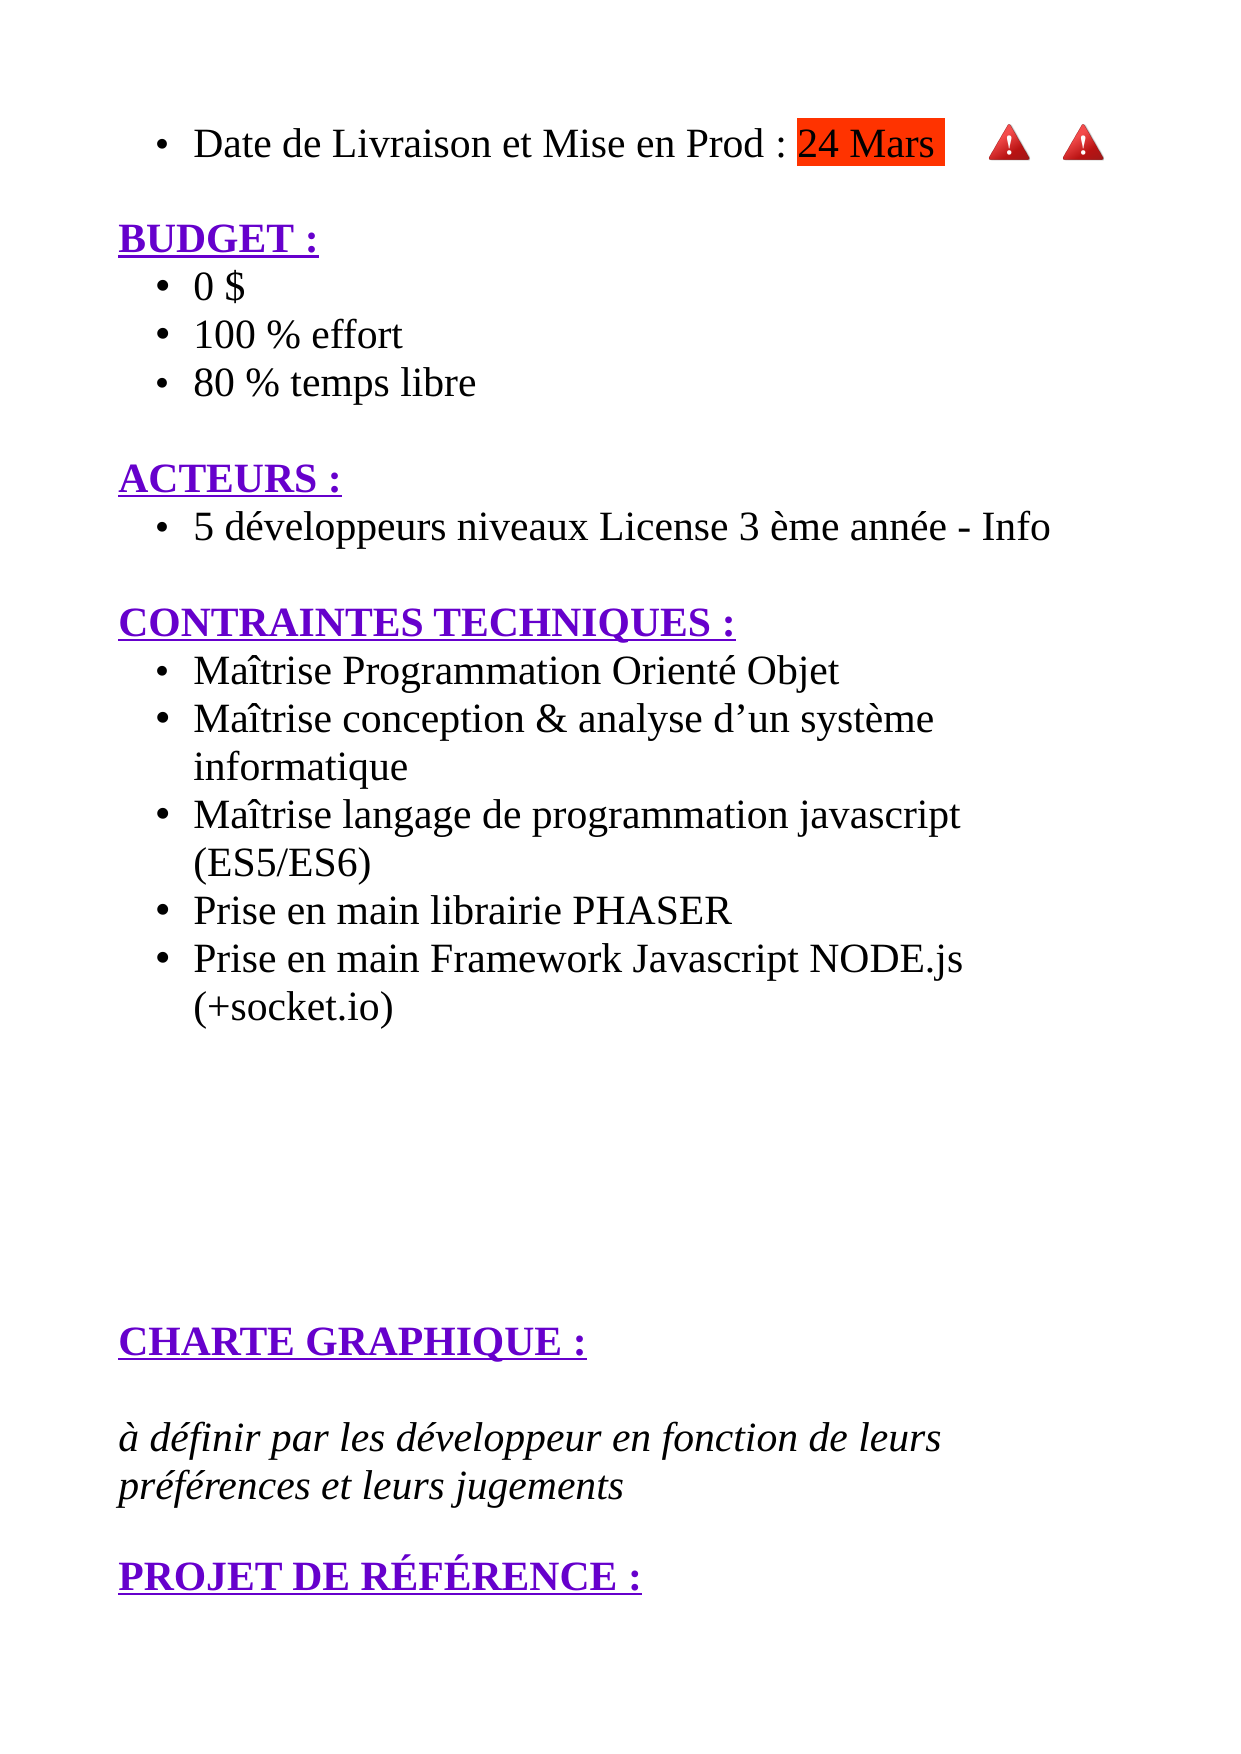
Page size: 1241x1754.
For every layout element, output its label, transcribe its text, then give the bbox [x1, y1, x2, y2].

list 80 % temps libre [156, 358, 1122, 406]
list Date de Livraison et Mise en Prod : 24 Mars [156, 118, 1122, 166]
list Maîtrise langage de programmation javascript (ES5/ES6) [156, 789, 1122, 885]
list 5 développeurs niveaux License 3 ème année - Info [156, 502, 1122, 549]
list Prise en main librairie PHASER [156, 885, 1122, 933]
list Maîtrise Programmation Orienté Objet [156, 645, 1122, 693]
text BUDGET : [118, 214, 1122, 262]
picture [987, 120, 1031, 164]
list 0 $ [156, 262, 1122, 310]
list Prise en main Framework Javascript NODE.js (+socket.io) [156, 933, 1122, 1029]
text à définir par les développeur en fonction de leurs préférences et leurs jugements [118, 1412, 1122, 1508]
text PROJET DE RÉFÉRENCE : [118, 1551, 1122, 1599]
text ACTEURS : [118, 454, 1122, 502]
text CHARTE GRAPHIQUE : [118, 1317, 1122, 1364]
picture [1061, 120, 1105, 164]
text CONTRAINTES TECHNIQUES : [118, 597, 1122, 645]
list 100 % effort [156, 310, 1122, 358]
list Maîtrise conception & analyse d’un système informatique [156, 693, 1122, 789]
